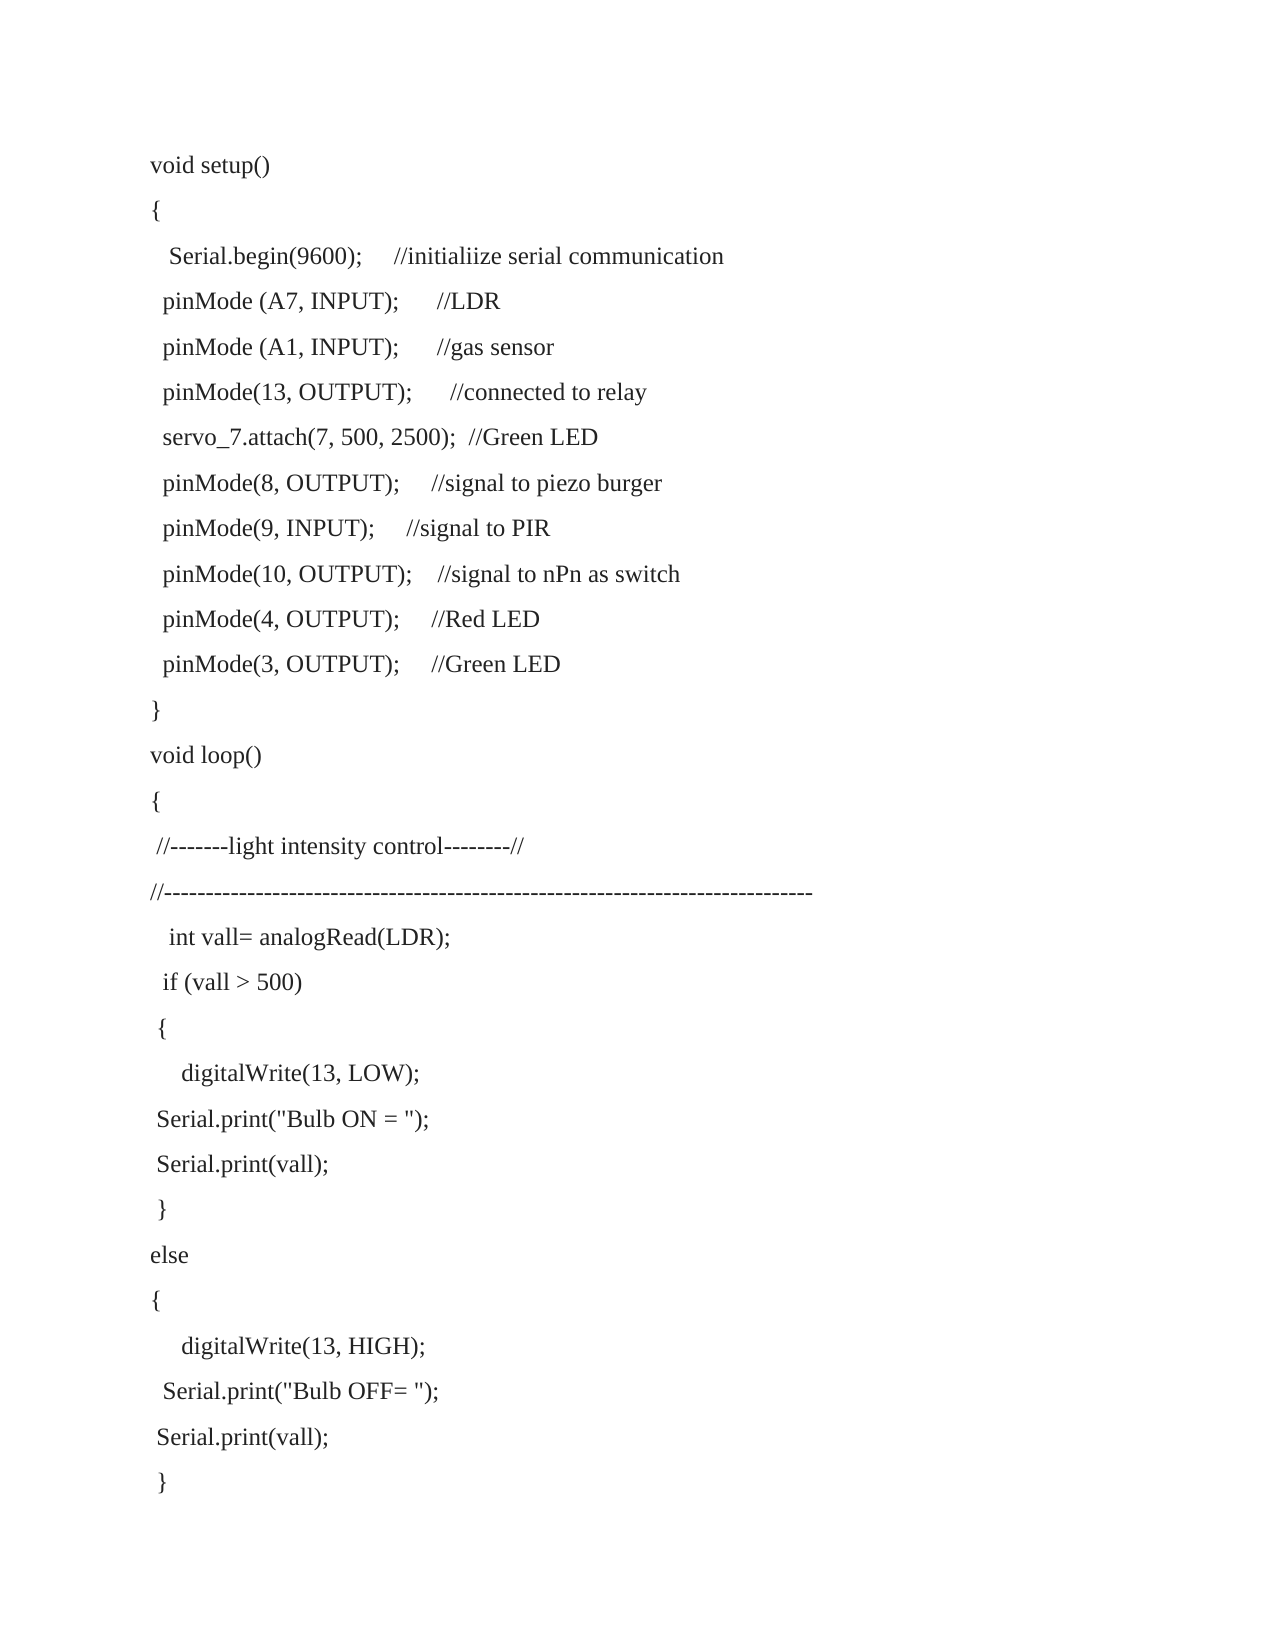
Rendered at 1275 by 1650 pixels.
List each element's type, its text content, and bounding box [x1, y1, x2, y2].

text servo_7.attach(7, 500, 2500); //Green LED [150, 422, 1125, 451]
text if (vall > 500) [150, 967, 1125, 996]
text int vall= analogRead(LDR); [150, 922, 1125, 951]
text Serial.print("Bulb OFF= "); [150, 1376, 1125, 1405]
text pinMode(13, OUTPUT); //connected to relay [150, 377, 1125, 406]
text Serial.print(vall); [150, 1149, 1125, 1178]
text } [150, 1467, 1125, 1496]
text digitalWrite(13, HIGH); [150, 1331, 1125, 1359]
text pinMode(8, OUTPUT); //signal to piezo burger [150, 468, 1125, 497]
text Serial.begin(9600); //initialiize serial communication [150, 241, 1125, 269]
text Serial.print(vall); [150, 1422, 1125, 1450]
text Serial.print("Bulb ON = "); [150, 1104, 1125, 1132]
text { [150, 1285, 1125, 1314]
text digitalWrite(13, LOW); [150, 1058, 1125, 1087]
text pinMode(3, OUTPUT); //Green LED [150, 649, 1125, 678]
text void loop() [150, 740, 1125, 769]
text pinMode (A7, INPUT); //LDR [150, 286, 1125, 315]
text pinMode(4, OUTPUT); //Red LED [150, 604, 1125, 633]
text { [150, 195, 1125, 224]
text //------------------------------------------------------------------------------ [150, 877, 1125, 905]
text { [150, 786, 1125, 814]
text pinMode(9, INPUT); //signal to PIR [150, 513, 1125, 542]
text void setup() [150, 150, 1125, 179]
text else [150, 1240, 1125, 1269]
text } [150, 695, 1125, 724]
text pinMode(10, OUTPUT); //signal to nPn as switch [150, 559, 1125, 587]
text } [150, 1194, 1125, 1223]
text pinMode (A1, INPUT); //gas sensor [150, 332, 1125, 360]
text //-------light intensity control--------// [150, 831, 1125, 860]
text { [150, 1013, 1125, 1042]
